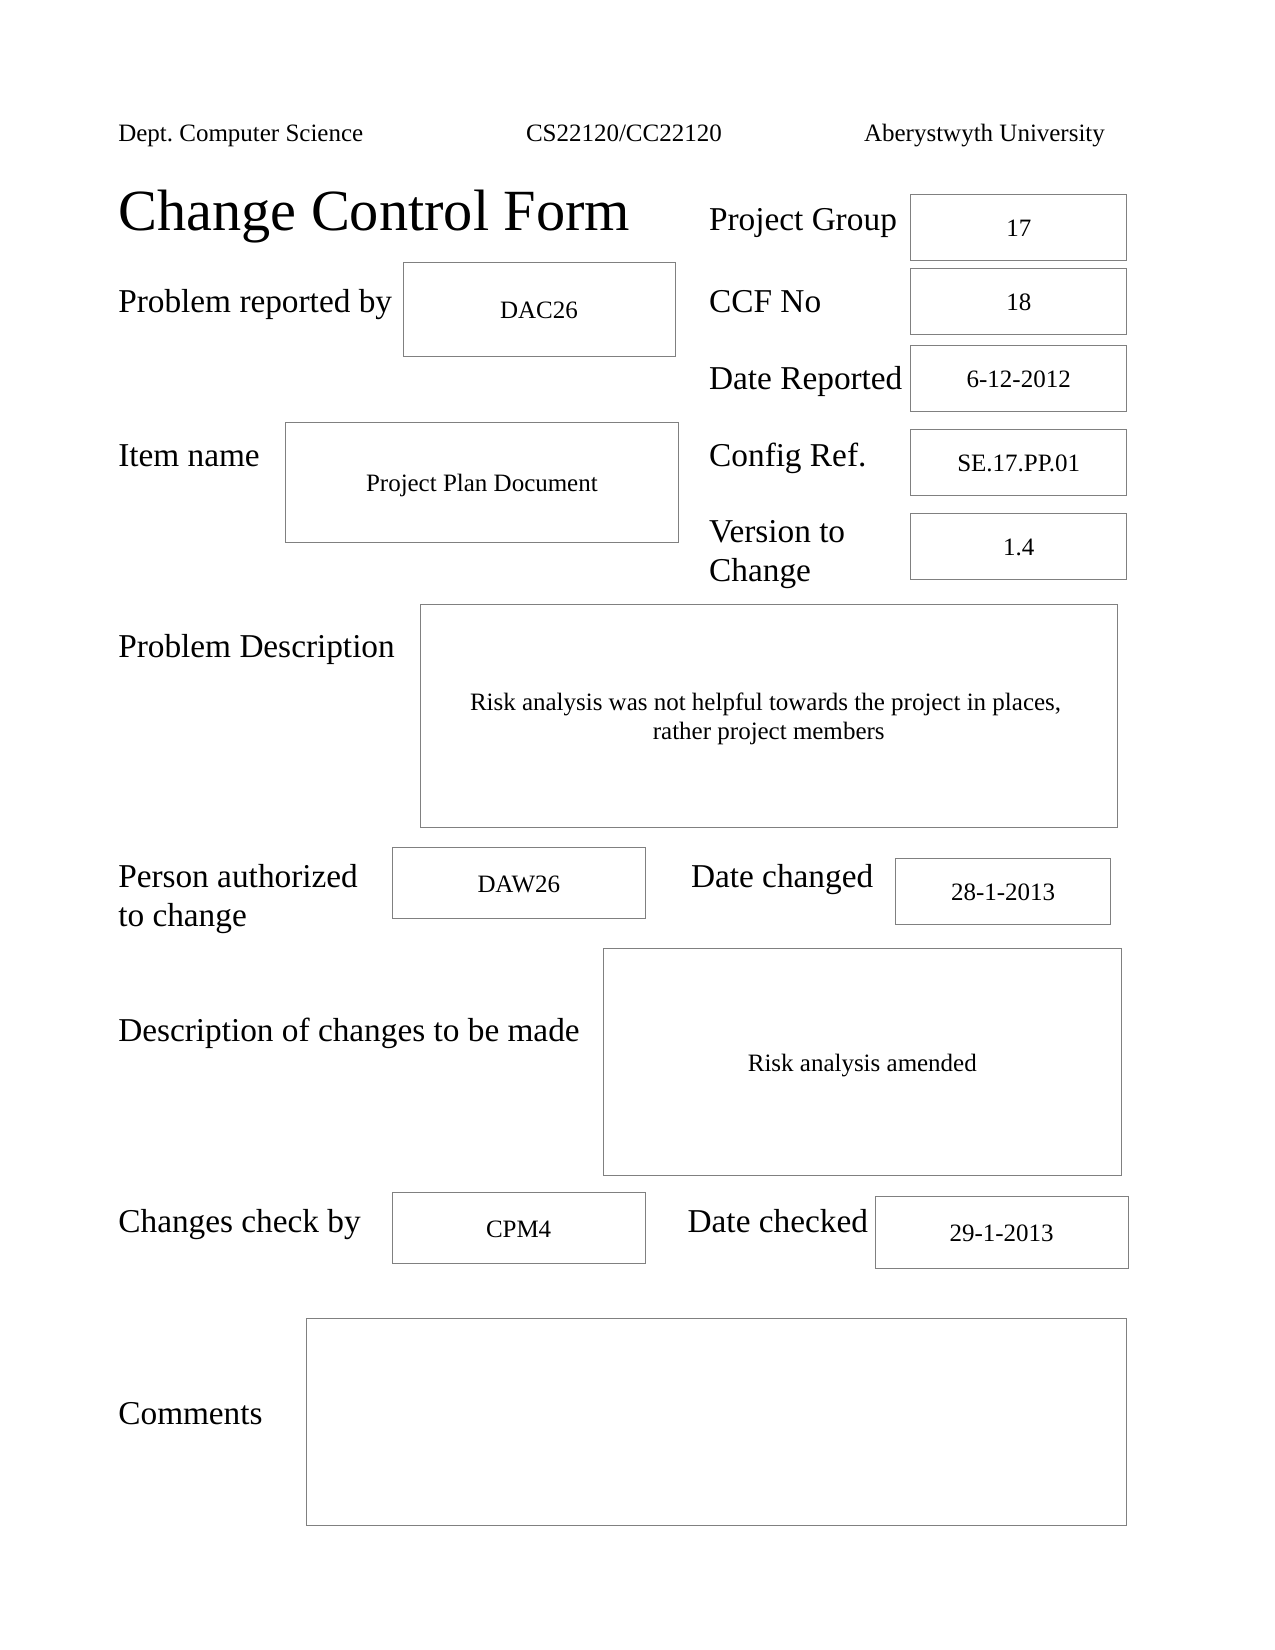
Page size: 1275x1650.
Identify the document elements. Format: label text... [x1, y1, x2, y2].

text [1122, 1010, 1157, 1048]
text [1127, 1393, 1157, 1432]
text Change [118, 550, 1157, 588]
text [1129, 1202, 1157, 1240]
text Item name [118, 435, 285, 473]
text Person authorized Date changed [646, 857, 1157, 895]
text [1127, 358, 1157, 397]
text CCF No [676, 282, 910, 320]
text Config Ref. [679, 435, 910, 473]
text Change Control Form Project Group [118, 176, 1157, 243]
text Date checked [646, 1202, 875, 1240]
text Description of changes to be made [118, 1010, 603, 1048]
text Problem Description [118, 627, 420, 665]
text Problem reported by [118, 282, 403, 320]
text [1127, 435, 1157, 473]
text Version to [118, 512, 1157, 550]
text [1118, 627, 1157, 665]
text Changes check by [118, 1202, 392, 1240]
text to change [118, 895, 1157, 933]
text [1127, 282, 1157, 320]
text Comments [118, 1393, 306, 1432]
text Person authorized Date changed [118, 857, 392, 895]
text Date Reported [118, 358, 910, 397]
